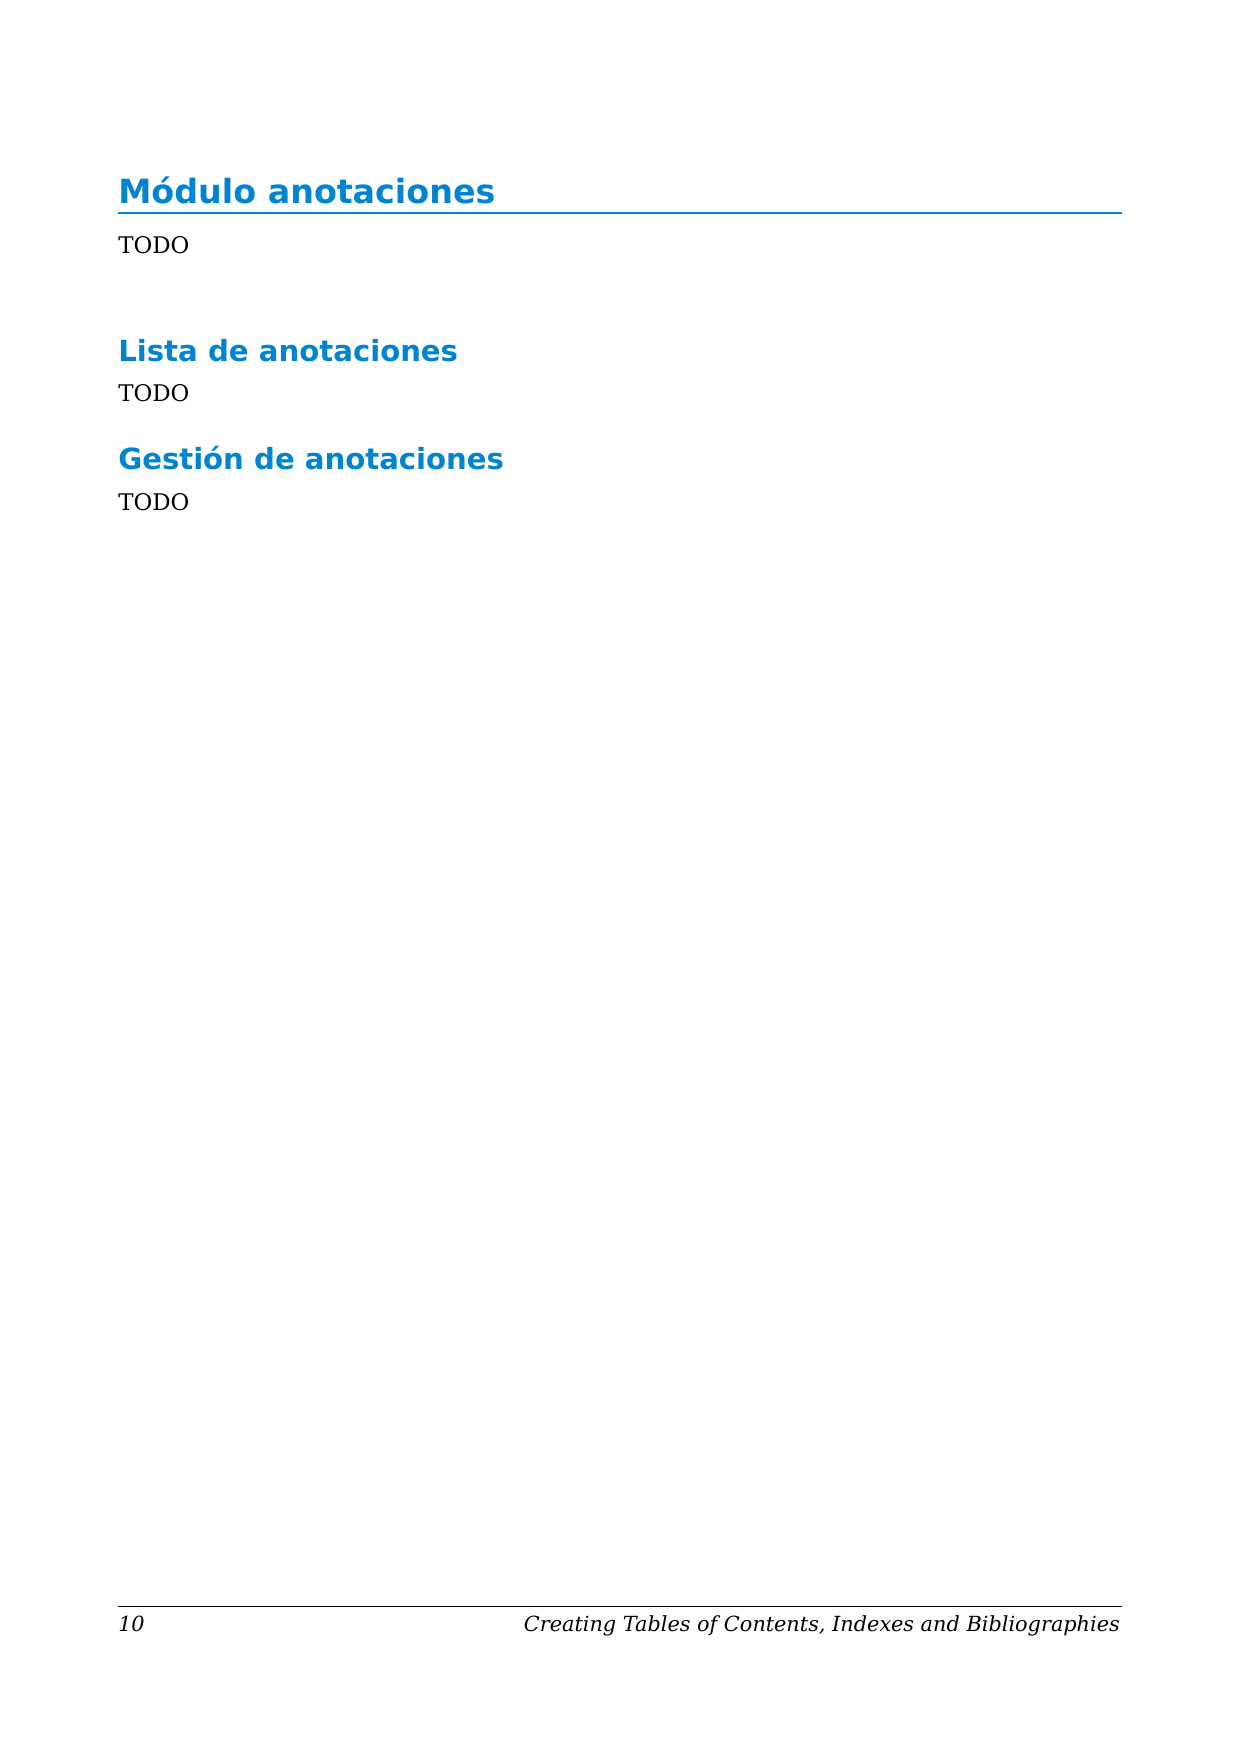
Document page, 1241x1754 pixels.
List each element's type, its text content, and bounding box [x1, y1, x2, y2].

text TODO [118, 380, 1122, 407]
text TODO [118, 232, 1122, 259]
text TODO [118, 489, 1122, 515]
subtitle Gestión de anotaciones [118, 442, 1122, 476]
subtitle Módulo anotaciones [118, 173, 1122, 212]
subtitle Lista de anotaciones [118, 334, 1122, 368]
